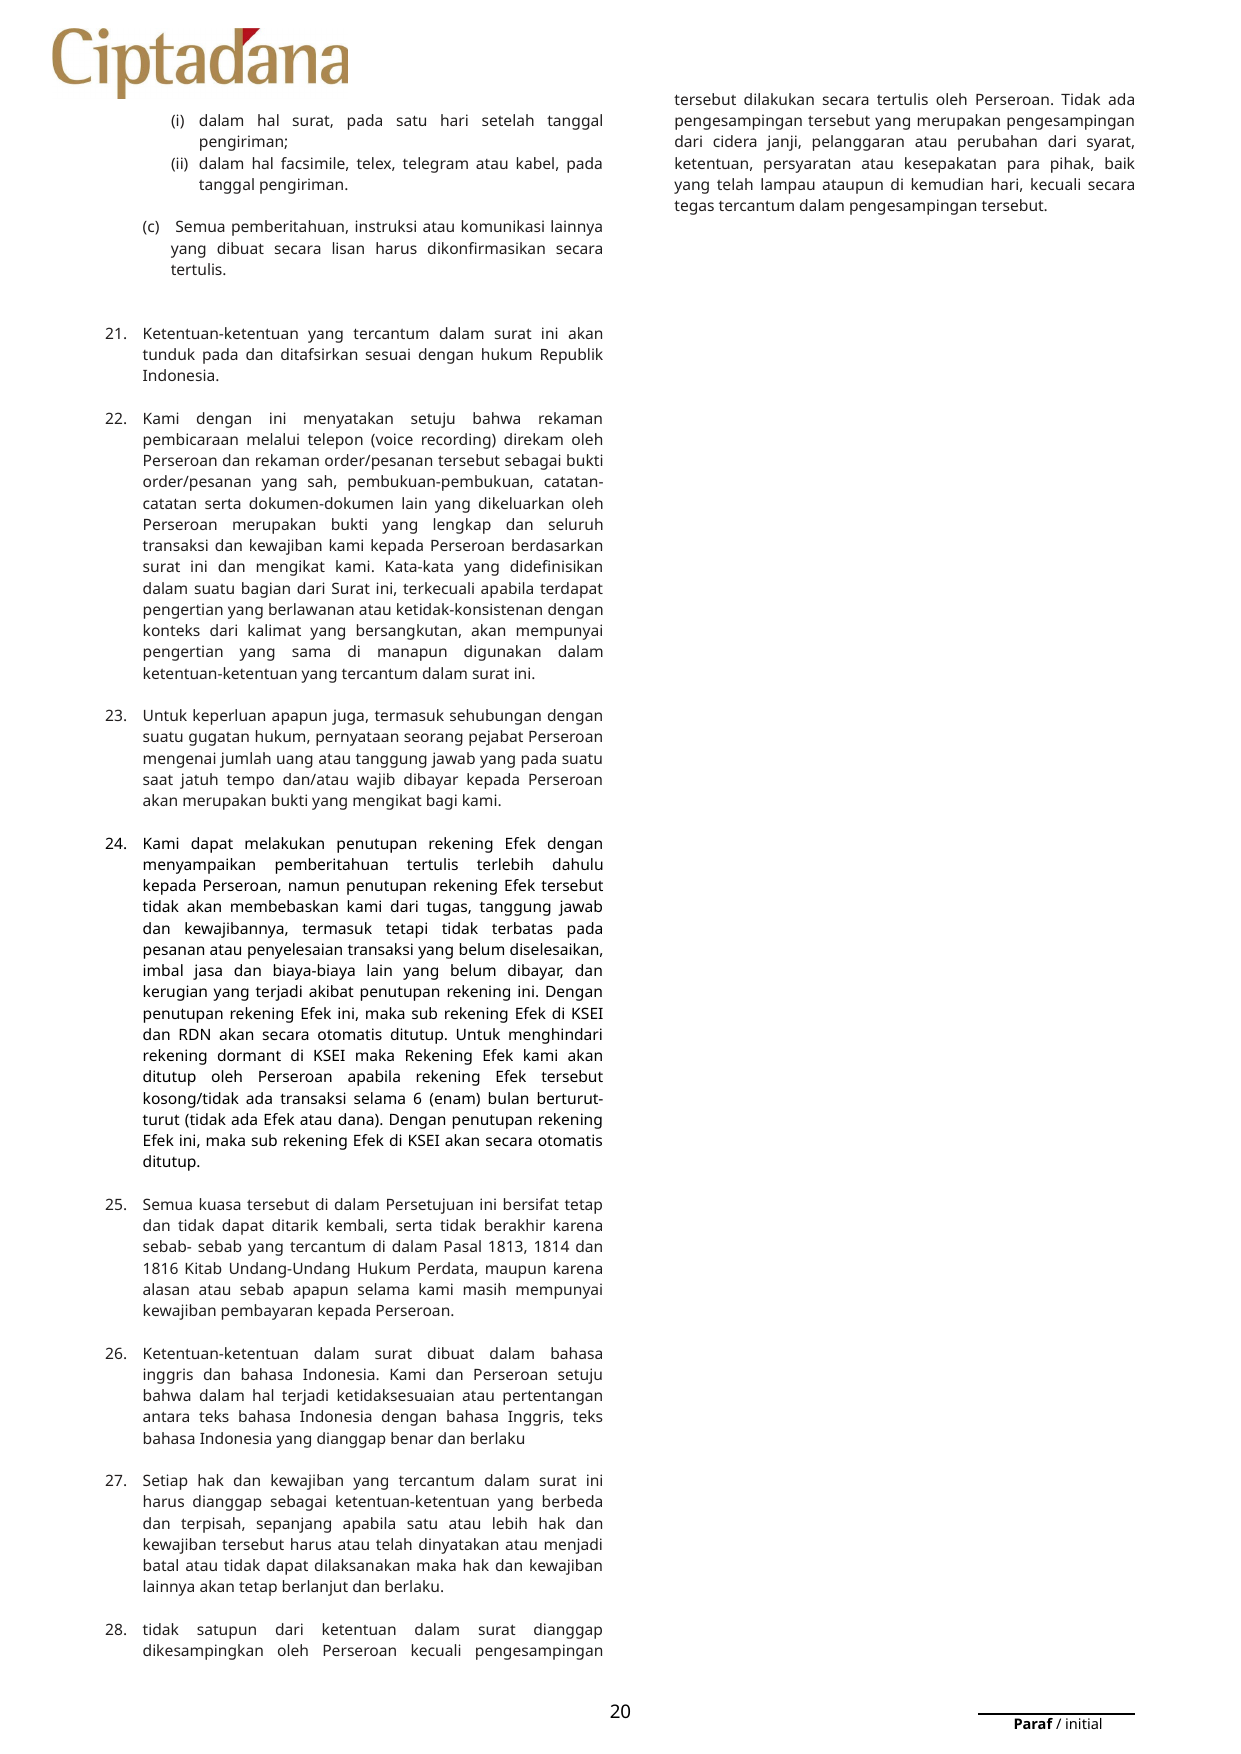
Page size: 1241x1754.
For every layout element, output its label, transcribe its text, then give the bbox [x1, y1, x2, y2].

list tersebut dilakukan secara tertulis oleh Perseroan. Tidak ada pengesampingan tersebut yang merupakan pengesampingan dari cidera janji, pelanggaran atau perubahan dari syarat, ketentuan, persyaratan atau kesepakatan para pihak, baik yang telah lampau ataupun di kemudian hari, kecuali secara tegas tercantum dalam pengesampingan tersebut. [637, 89, 1136, 216]
list Semua kuasa tersebut di dalam Persetujuan ini bersifat tetap dan tidak dapat ditarik kembali, serta tidak berakhir karena sebab- sebab yang tercantum di dalam Pasal 1813, 1814 dan 1816 Kitab Undang-Undang Hukum Perdata, maupun karena alasan atau sebab apapun selama kami masih mempunyai kewajiban pembayaran kepada Perseroan. [105, 1194, 604, 1321]
list Kami dapat melakukan penutupan rekening Efek dengan menyampaikan pemberitahuan tertulis terlebih dahulu kepada Perseroan, namun penutupan rekening Efek tersebut tidak akan membebaskan kami dari tugas, tanggung jawab dan kewajibannya, termasuk tetapi tidak terbatas pada pesanan atau penyelesaian transaksi yang belum diselesaikan, imbal jasa dan biaya-biaya lain yang belum dibayar, dan kerugian yang terjadi akibat penutupan rekening ini. Dengan penutupan rekening Efek ini, maka sub rekening Efek di KSEI dan RDN akan secara otomatis ditutup. Untuk menghindari rekening dormant di KSEI maka Rekening Efek kami akan ditutup oleh Perseroan apabila rekening Efek tersebut kosong/tidak ada transaksi selama 6 (enam) bulan berturut-turut (tidak ada Efek atau dana). Dengan penutupan rekening Efek ini, maka sub rekening Efek di KSEI akan secara otomatis ditutup. [105, 832, 604, 1172]
list tidak satupun dari ketentuan dalam surat dianggap dikesampingkan oleh Perseroan kecuali pengesampingan [105, 1619, 604, 1661]
list dalam hal facsimile, telex, telegram atau kabel, pada tanggal pengiriman. [171, 152, 604, 195]
picture [52, 28, 348, 99]
list dalam hal surat, pada satu hari setelah tanggal pengiriman; [171, 110, 604, 152]
list Kami dengan ini menyatakan setuju bahwa rekaman pembicaraan melalui telepon (voice recording) direkam oleh Perseroan dan rekaman order/pesanan tersebut sebagai bukti order/pesanan yang sah, pembukuan-pembukuan, catatan-catatan serta dokumen-dokumen lain yang dikeluarkan oleh Perseroan merupakan bukti yang lengkap dan seluruh transaksi dan kewajiban kami kepada Perseroan berdasarkan surat ini dan mengikat kami. Kata-kata yang didefinisikan dalam suatu bagian dari Surat ini, terkecuali apabila terdapat pengertian yang berlawanan atau ketidak-konsistenan dengan konteks dari kalimat yang bersangkutan, akan mempunyai pengertian yang sama di manapun digunakan dalam ketentuan-ketentuan yang tercantum dalam surat ini. [105, 407, 604, 684]
list Untuk keperluan apapun juga, termasuk sehubungan dengan suatu gugatan hukum, pernyataan seorang pejabat Perseroan mengenai jumlah uang atau tanggung jawab yang pada suatu saat jatuh tempo dan/atau wajib dibayar kepada Perseroan akan merupakan bukti yang mengikat bagi kami. [105, 705, 604, 811]
list Ketentuan-ketentuan yang tercantum dalam surat ini akan tunduk pada dan ditafsirkan sesuai dengan hukum Republik Indonesia. [105, 322, 604, 386]
text (c) Semua pemberitahuan, instruksi atau komunikasi lainnya yang dibuat secara lisan harus dikonfirmasikan secara tertulis. [142, 216, 604, 280]
list Ketentuan-ketentuan dalam surat dibuat dalam bahasa inggris dan bahasa Indonesia. Kami dan Perseroan setuju bahwa dalam hal terjadi ketidaksesuaian atau pertentangan antara teks bahasa Indonesia dengan bahasa Inggris, teks bahasa Indonesia yang dianggap benar dan berlaku [105, 1342, 604, 1449]
list Setiap hak dan kewajiban yang tercantum dalam surat ini harus dianggap sebagai ketentuan-ketentuan yang berbeda dan terpisah, sepanjang apabila satu atau lebih hak dan kewajiban tersebut harus atau telah dinyatakan atau menjadi batal atau tidak dapat dilaksanakan maka hak dan kewajiban lainnya akan tetap berlanjut dan berlaku. [105, 1470, 604, 1597]
